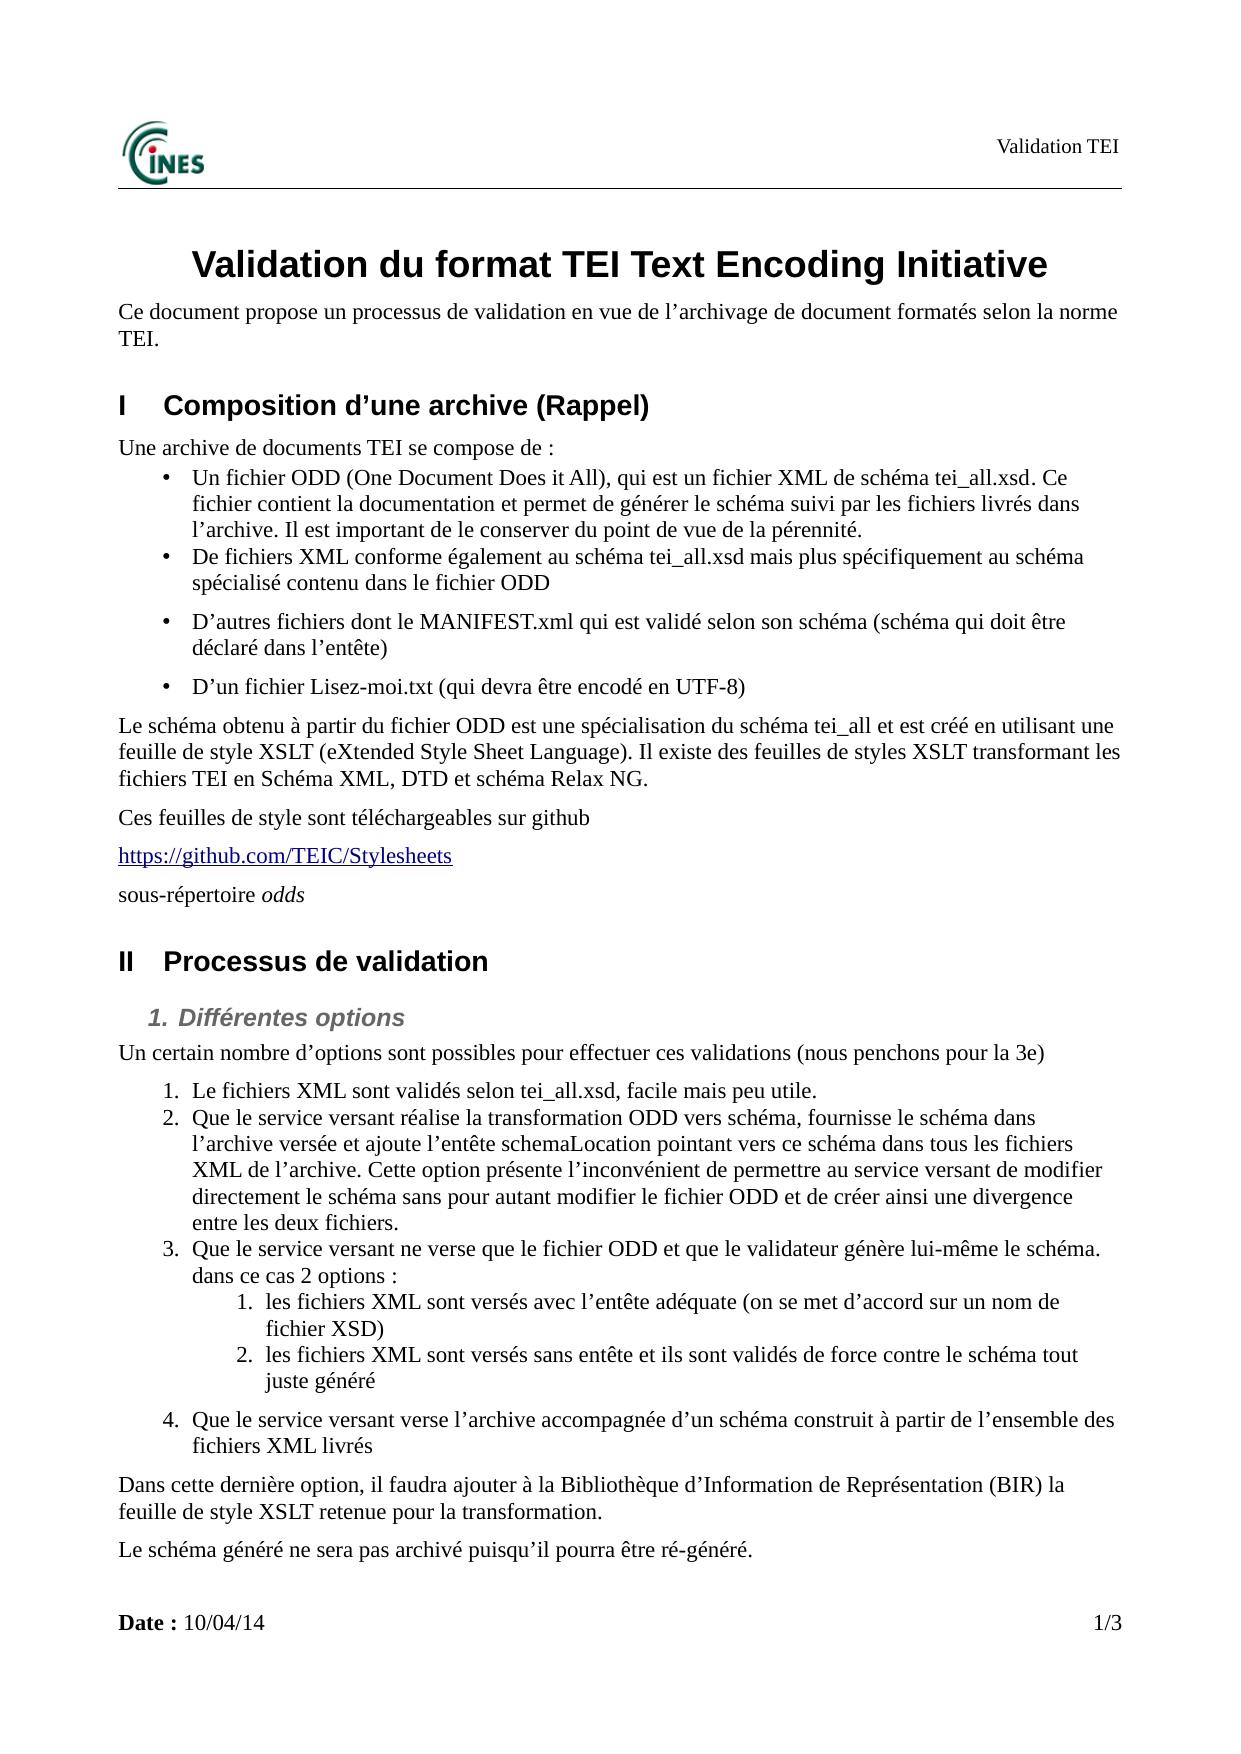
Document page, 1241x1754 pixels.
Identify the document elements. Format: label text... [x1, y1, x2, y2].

text Ce document propose un processus de validation en vue de l’archivage de document formatés selon la norme TEI. [118, 298, 1122, 351]
text Le schéma obtenu à partir du fichier ODD est une spécialisation du schéma tei_all et est créé en utilisant une feuille de style XSLT (eXtended Style Sheet Language). Il existe des feuilles de styles XSLT transformant les fichiers TEI en Schéma XML, DTD et schéma Relax NG. [118, 712, 1122, 791]
subtitle Composition d’une archive (Rappel) [118, 388, 1122, 421]
text sous-répertoire odds [118, 881, 1122, 908]
list Que le service versant réalise la transformation ODD vers schéma, fournisse le schéma dans l’archive versée et ajoute l’entête schemaLocation pointant vers ce schéma dans tous les fichiers XML de l’archive. Cette option présente l’inconvénient de permettre au service versant de modifier directement le schéma sans pour autant modifier le fichier ODD et de créer ainsi une divergence entre les deux fichiers. [162, 1104, 1122, 1236]
text Un certain nombre d’options sont possibles pour effectuer ces validations (nous penchons pour la 3e) [118, 1038, 1122, 1065]
text Le schéma généré ne sera pas archivé puisqu’il pourra être ré-généré. [118, 1537, 1122, 1563]
list D’un fichier Lisez-moi.txt (qui devra être encodé en UTF-8) [162, 673, 1122, 699]
list De fichiers XML conforme également au schéma tei_all.xsd mais plus spécifiquement au schéma spécialisé contenu dans le fichier ODD [162, 543, 1122, 595]
list Le fichiers XML sont validés selon tei_all.xsd, facile mais peu utile. [162, 1077, 1122, 1104]
list Que le service versant verse l’archive accompagnée d’un schéma construit à partir de l’ensemble des fichiers XML livrés [162, 1406, 1122, 1459]
text Ces feuilles de style sont téléchargeables sur github [118, 803, 1122, 830]
list les fichiers XML sont versés sans entête et ils sont validés de force contre le schéma tout juste généré [236, 1341, 1122, 1394]
text Une archive de documents TEI se compose de : [118, 434, 1122, 460]
list les fichiers XML sont versés avec l’entête adéquate (on se met d’accord sur un nom de fichier XSD) [236, 1288, 1122, 1341]
text Dans cette dernière option, il faudra ajouter à la Bibliothèque d’Information de Représentation (BIR) la feuille de style XSLT retenue pour la transformation. [118, 1471, 1122, 1524]
title Validation du format TEI Text Encoding Initiative [118, 243, 1122, 286]
subtitle Différentes options [145, 1003, 1122, 1032]
list D’autres fichiers dont le MANIFEST.xml qui est validé selon son schéma (schéma qui doit être déclaré dans l’entête) [162, 608, 1122, 661]
list Que le service versant ne verse que le fichier ODD et que le validateur génère lui-même le schéma. dans ce cas 2 options : [162, 1236, 1122, 1288]
text https://github.com/TEIC/Stylesheets [118, 842, 1122, 869]
picture [121, 121, 205, 186]
list Un fichier ODD (One Document Does it All), qui est un fichier XML de schéma tei_all.xsd. Ce fichier contient la documentation et permet de générer le schéma suivi par les fichiers livrés dans l’archive. Il est important de le conserver du point de vue de la pérennité. [162, 464, 1122, 543]
subtitle Processus de validation [118, 945, 1122, 978]
